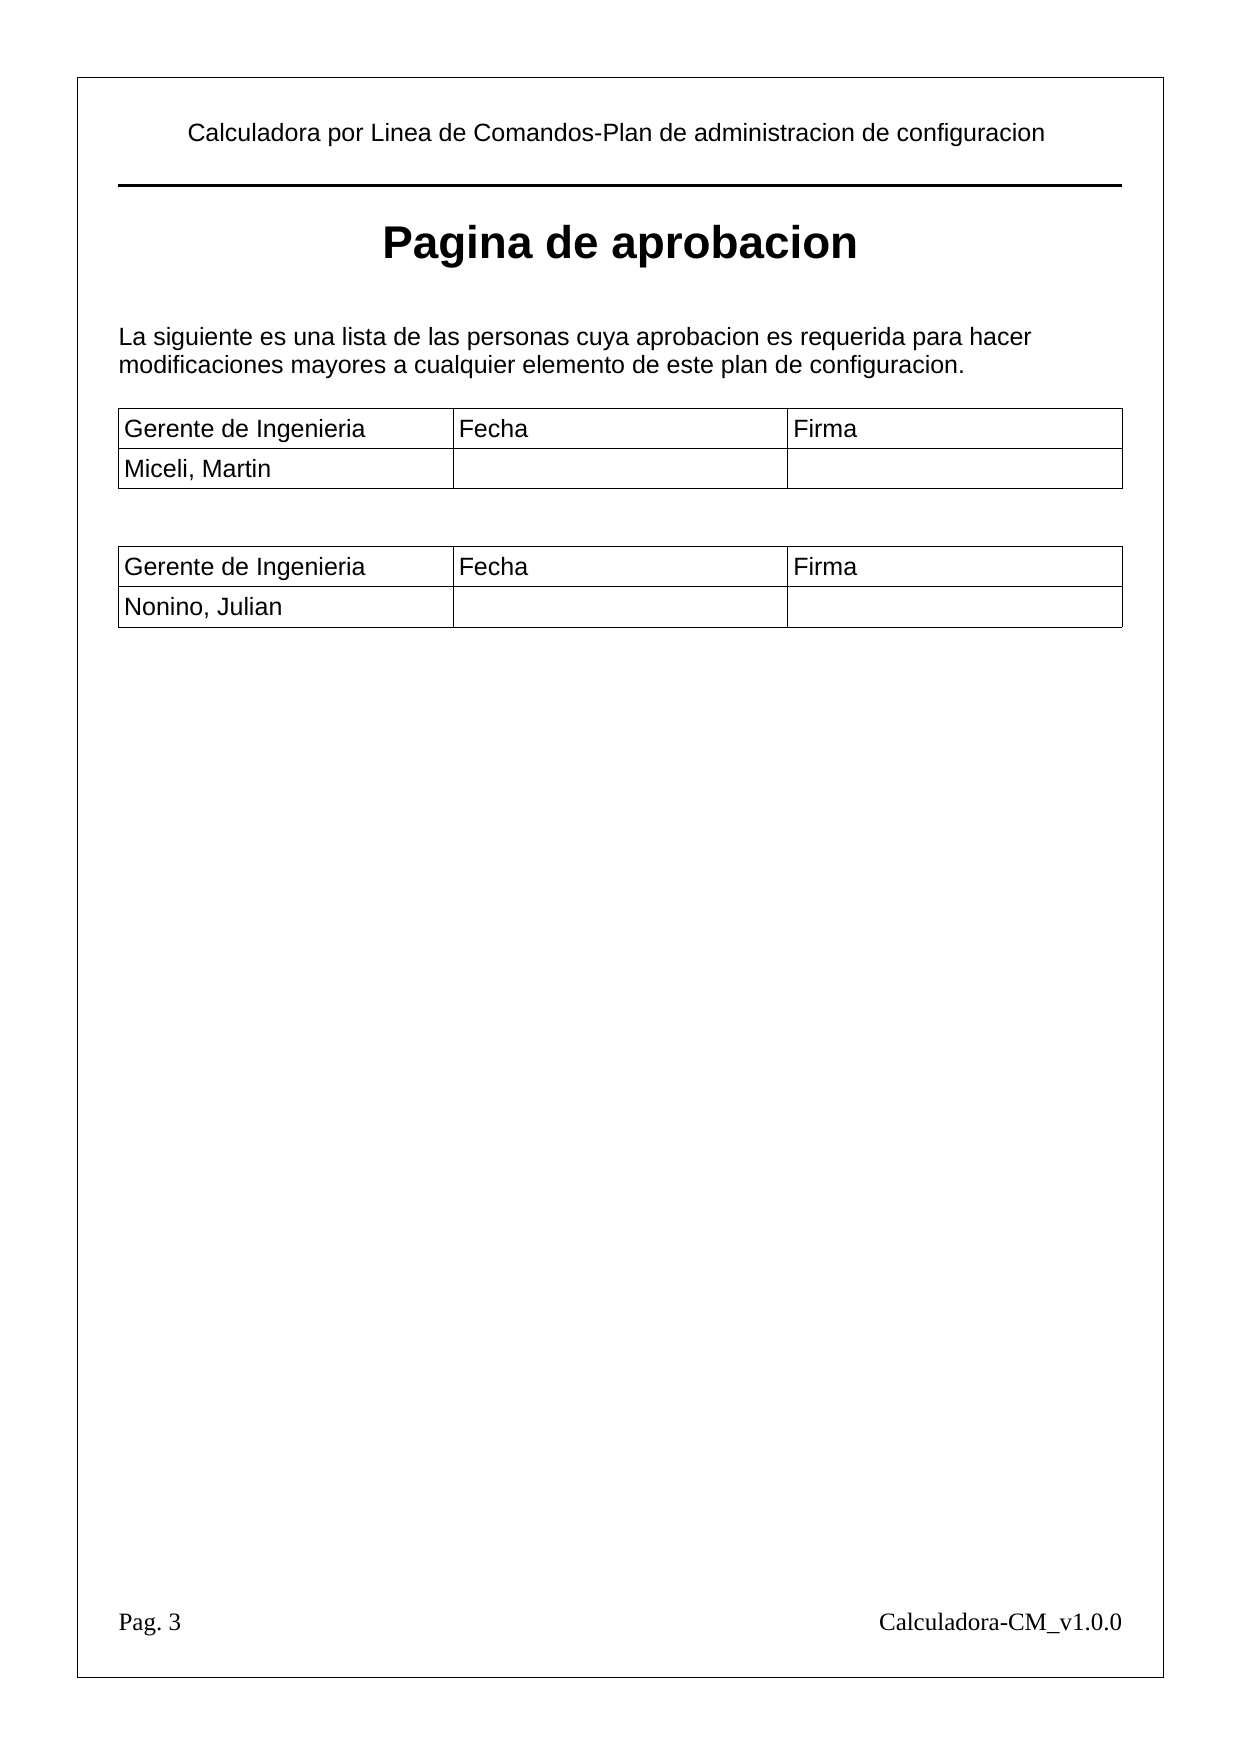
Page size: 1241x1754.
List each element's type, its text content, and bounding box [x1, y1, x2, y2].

table_header Gerente de Ingenieria [119, 409, 453, 448]
table_cell Miceli, Martin [119, 449, 453, 488]
table_header Firma [788, 409, 1122, 448]
text Pagina de aprobacion [118, 216, 1122, 269]
table_cell Nonino, Julian [119, 587, 453, 627]
table_cell [454, 449, 787, 488]
text La siguiente es una lista de las personas cuya aprobacion es requerida para hacer modificaciones mayores a cualquier elemento de este plan de configuracion. [118, 321, 1122, 379]
table_header Gerente de Ingenieria [119, 547, 453, 586]
table_header Fecha [454, 409, 787, 448]
table_header Firma [788, 547, 1122, 586]
table_cell [454, 587, 787, 627]
table_cell [788, 587, 1122, 627]
table_header Fecha [454, 547, 787, 586]
table_cell [788, 449, 1122, 488]
